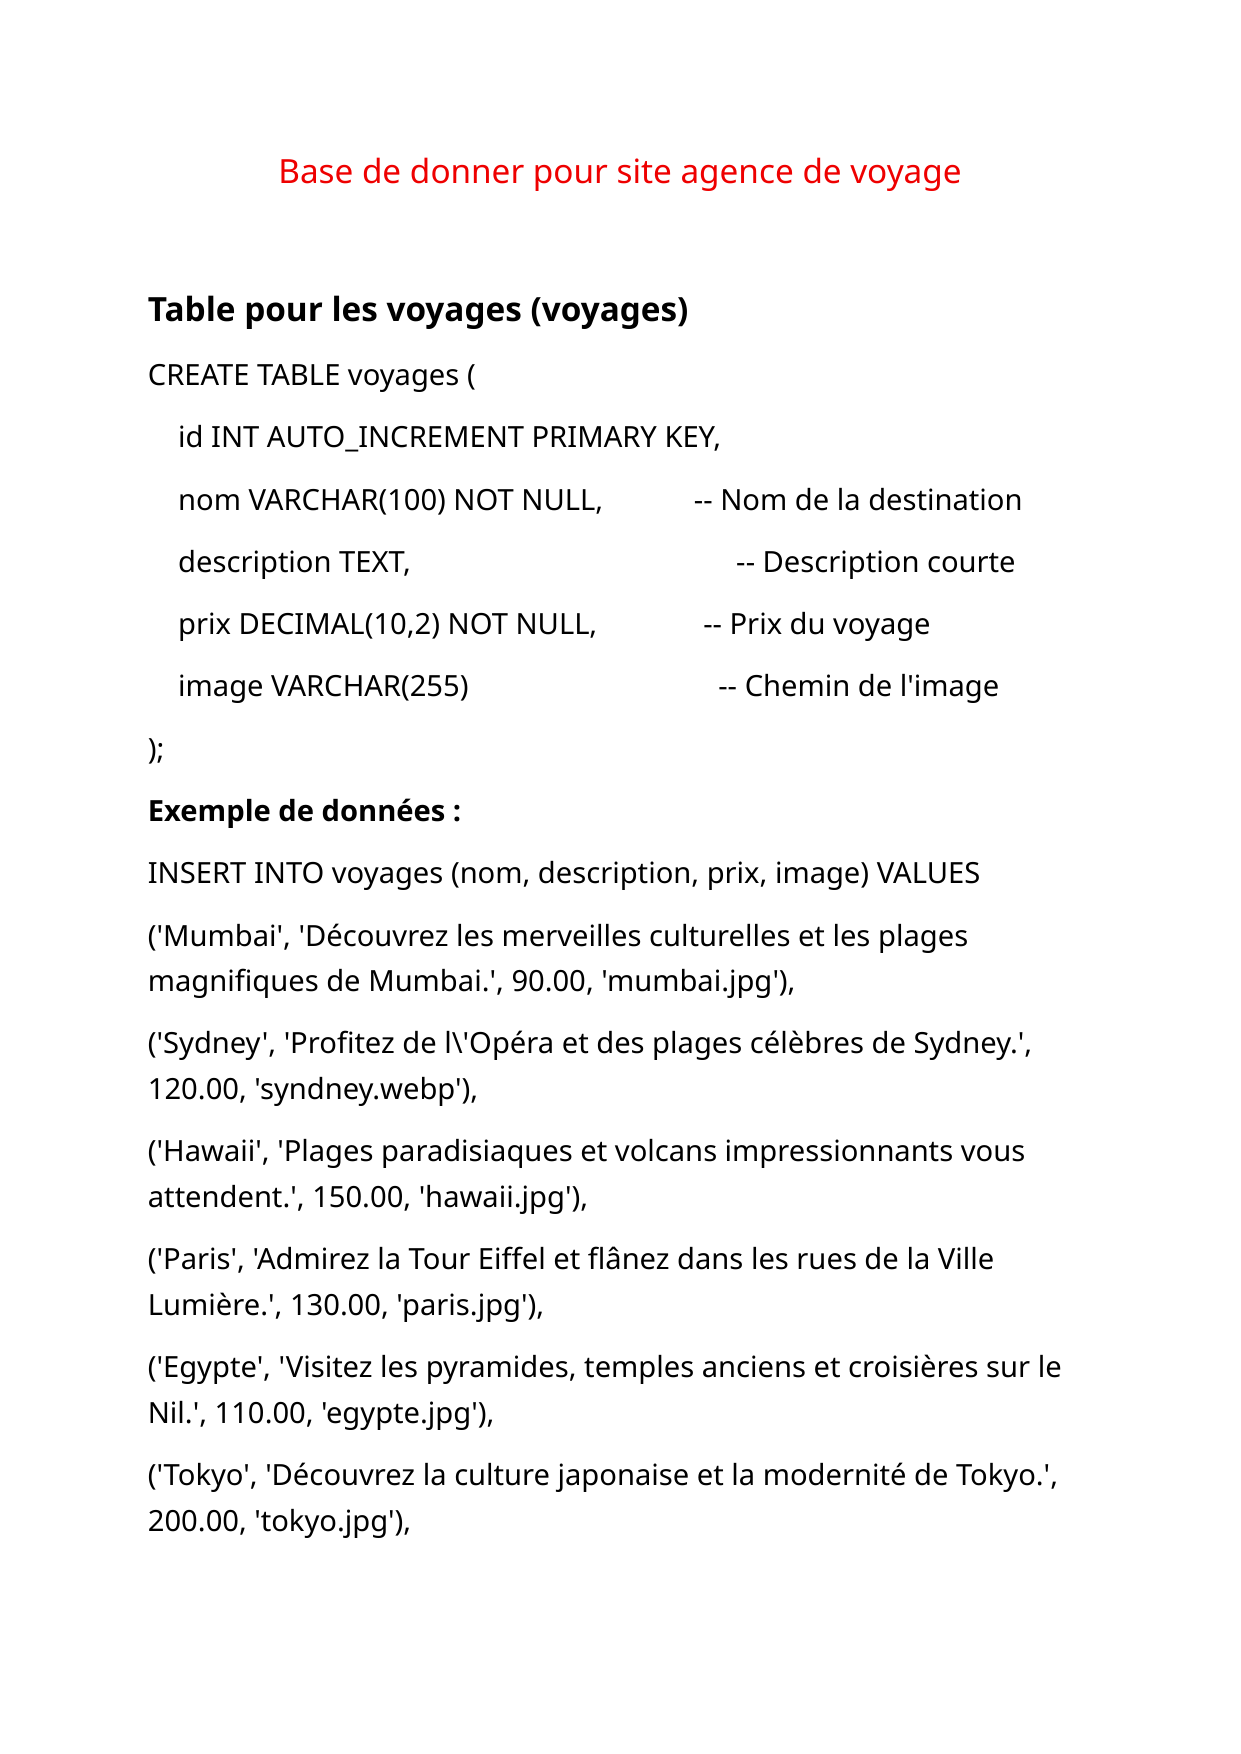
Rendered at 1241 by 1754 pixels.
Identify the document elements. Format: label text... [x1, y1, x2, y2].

text description TEXT, -- Description courte [148, 541, 1093, 581]
text ('Tokyo', 'Découvrez la culture japonaise et la modernité de Tokyo.', 200.00, 'tokyo.jpg'), [148, 1454, 1093, 1540]
text Exemple de données : [148, 790, 1093, 830]
text id INT AUTO_INCREMENT PRIMARY KEY, [148, 416, 1093, 456]
text ('Hawaii', 'Plages paradisiaques et volcans impressionnants vous attendent.', 150.00, 'hawaii.jpg'), [148, 1131, 1093, 1216]
text Table pour les voyages (voyages) [148, 285, 1093, 331]
text CREATE TABLE voyages ( [148, 354, 1093, 394]
text ); [148, 728, 1093, 768]
text ('Paris', 'Admirez la Tour Eiffel et flânez dans les rues de la Ville Lumière.', 130.00, 'paris.jpg'), [148, 1238, 1093, 1324]
text image VARCHAR(255) -- Chemin de l'image [148, 666, 1093, 705]
text prix DECIMAL(10,2) NOT NULL, -- Prix du voyage [148, 603, 1093, 643]
text ('Sydney', 'Profitez de l\'Opéra et des plages célèbres de Sydney.', 120.00, 'syndney.webp'), [148, 1023, 1093, 1108]
text ('Egypte', 'Visitez les pyramides, temples anciens et croisières sur le Nil.', 110.00, 'egypte.jpg'), [148, 1346, 1093, 1432]
text nom VARCHAR(100) NOT NULL, -- Nom de la destination [148, 479, 1093, 518]
text ('Mumbai', 'Découvrez les merveilles culturelles et les plages magnifiques de Mumbai.', 90.00, 'mumbai.jpg'), [148, 915, 1093, 1000]
text INSERT INTO voyages (nom, description, prix, image) VALUES [148, 852, 1093, 892]
text Base de donner pour site agence de voyage [148, 148, 1093, 193]
